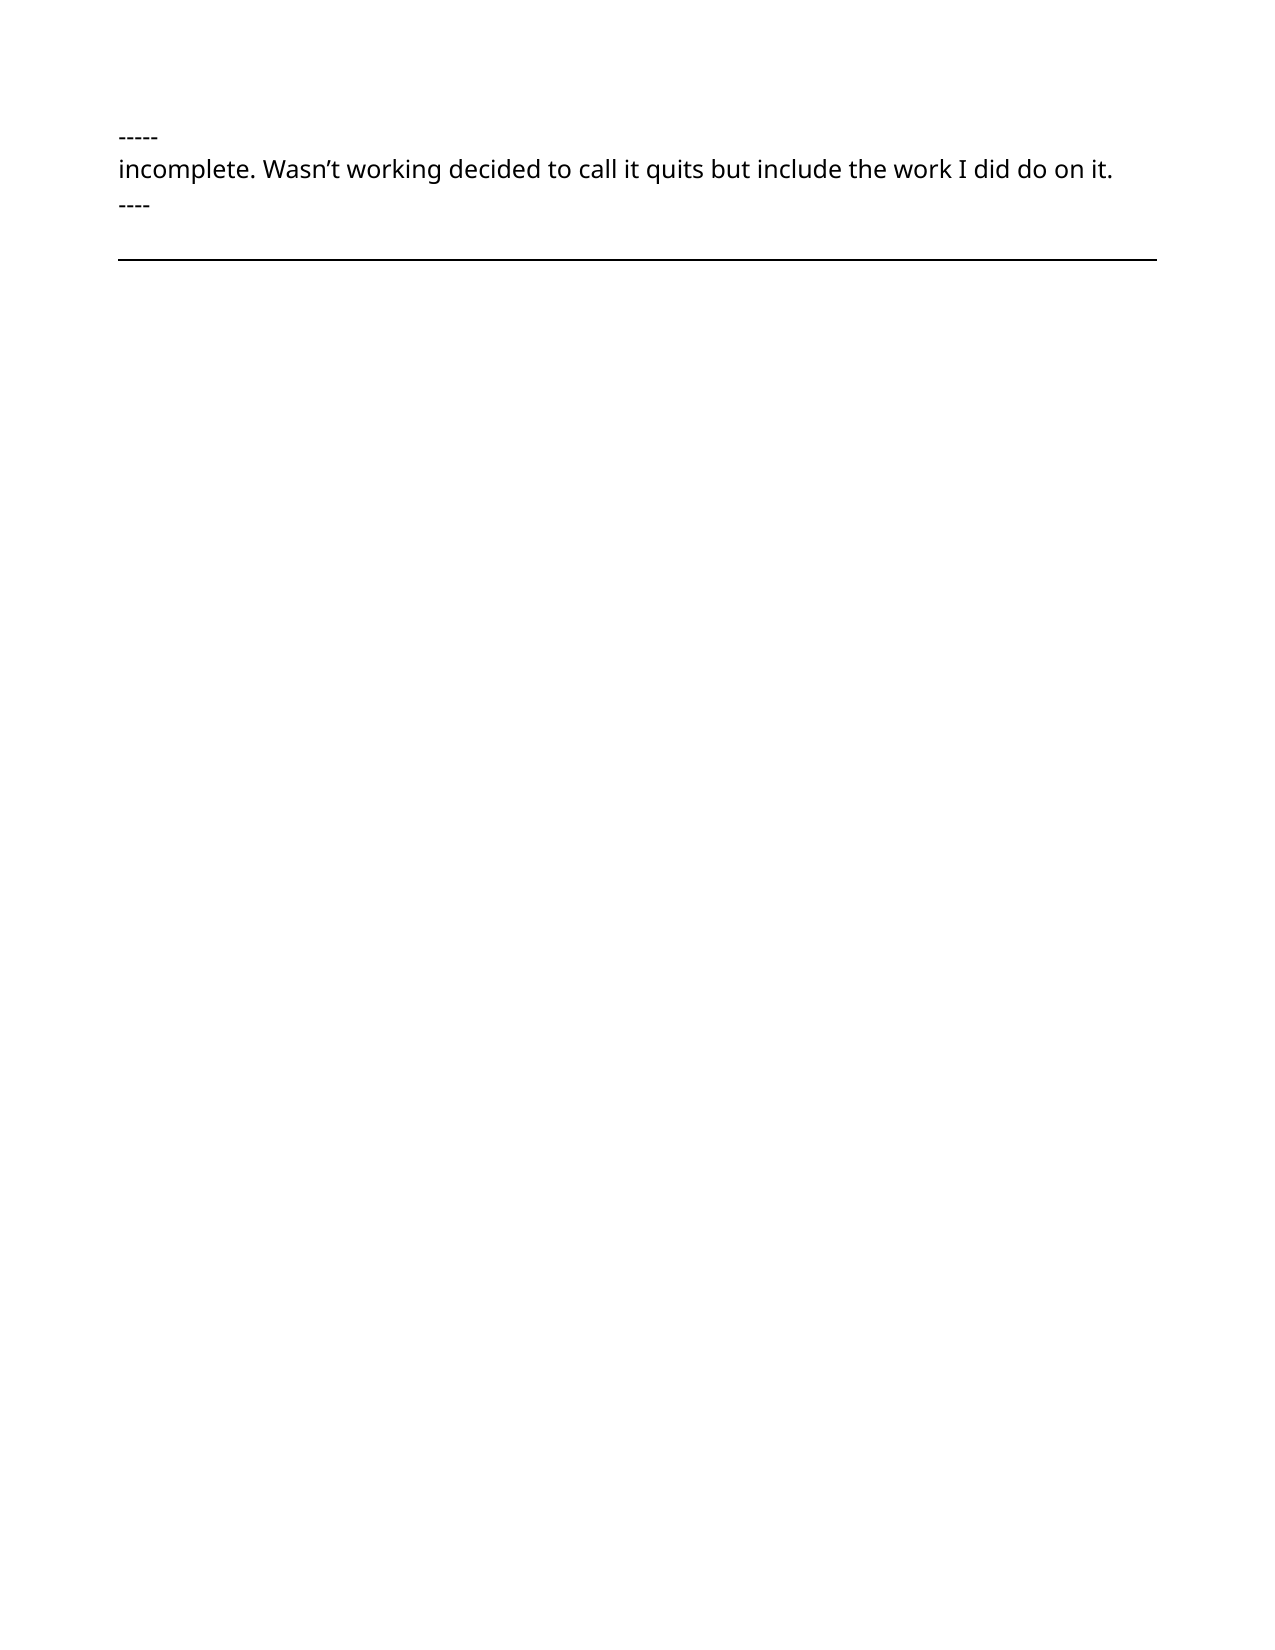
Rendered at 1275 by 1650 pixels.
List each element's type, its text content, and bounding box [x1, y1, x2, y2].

text ----- incomplete. Wasn’t working decided to call it quits but include the work I did do on it. ---- [118, 118, 1157, 220]
